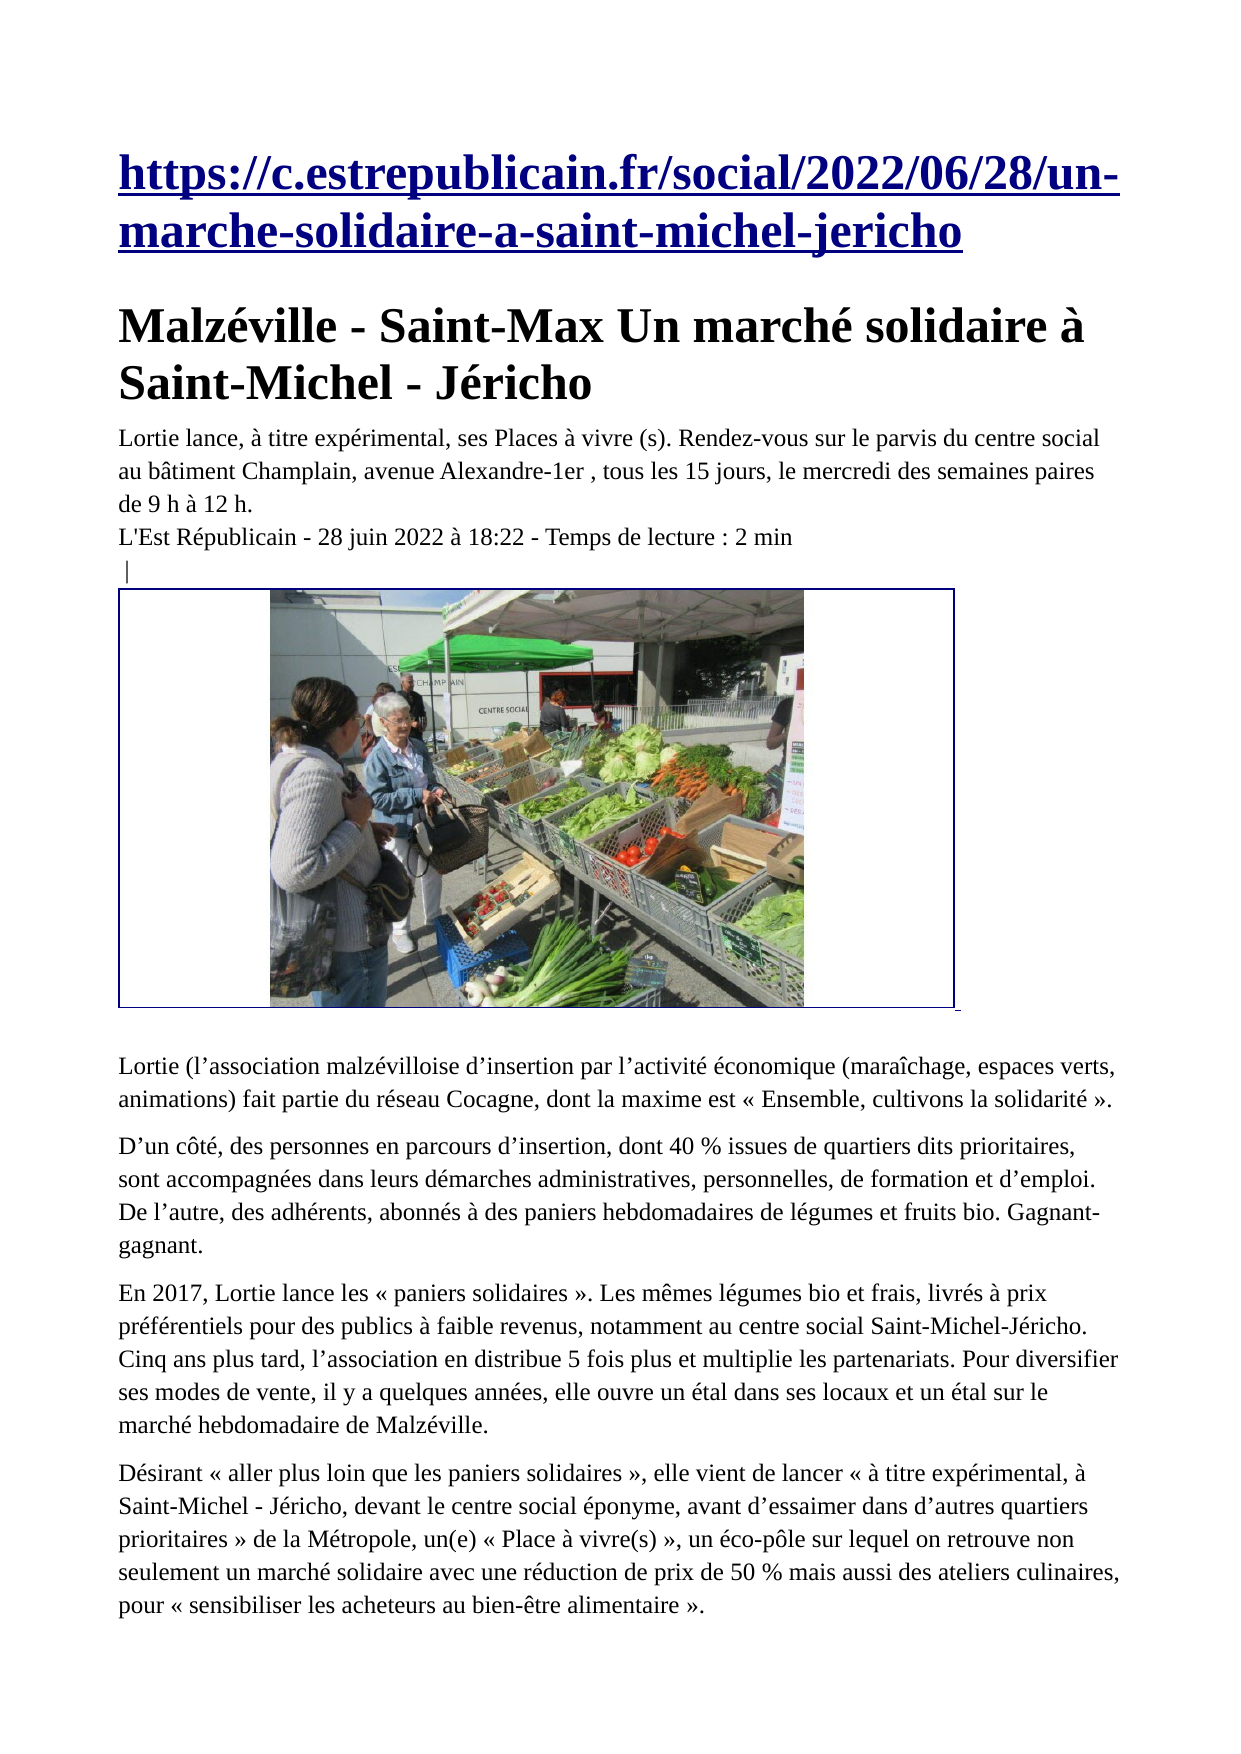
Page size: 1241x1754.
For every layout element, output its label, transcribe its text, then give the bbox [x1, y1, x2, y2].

picture [120, 590, 953, 1007]
text | [118, 555, 1122, 584]
subtitle Malzéville - Saint-Max Un marché solidaire à Saint-Michel - Jéricho [118, 296, 1122, 411]
text Lortie lance, à titre expérimental, ses Places à vivre (s). Rendez-vous sur le parvis du centre social au bâtiment Champlain, avenue Alexandre-1er , tous les 15 jours, le mercredi des semaines paires de 9 h à 12 h. [118, 423, 1122, 518]
text En 2017, Lortie lance les « paniers solidaires ». Les mêmes légumes bio et frais, livrés à prix préférentiels pour des publics à faible revenus, notamment au centre social Saint-Michel-Jéricho. Cinq ans plus tard, l’association en distribue 5 fois plus et multiplie les partenariats. Pour diversifier ses modes de vente, il y a quelques années, elle ouvre un étal dans ses locaux et un étal sur le marché hebdomadaire de Malzéville. [118, 1278, 1122, 1439]
subtitle https://c.estrepublicain.fr/social/2022/06/28/un-marche-solidaire-a-saint-michel-jericho [118, 143, 1122, 258]
text L'Est Républicain - 28 juin 2022 à 18:22 - Temps de lecture : 2 min [118, 522, 1122, 551]
text Désirant « aller plus loin que les paniers solidaires », elle vient de lancer « à titre expérimental, à Saint-Michel - Jéricho, devant le centre social éponyme, avant d’essaimer dans d’autres quartiers prioritaires » de la Métropole, un(e) « Place à vivre(s) », un éco-pôle sur lequel on retrouve non seulement un marché solidaire avec une réduction de prix de 50 % mais aussi des ateliers culinaires, pour « sensibiliser les acheteurs au bien-être alimentaire ». [118, 1458, 1122, 1618]
text Lortie (l’association malzévilloise d’insertion par l’activité économique (maraîchage, espaces verts, animations) fait partie du réseau Cocagne, dont la maxime est « Ensemble, cultivons la solidarité ». [118, 1051, 1122, 1112]
text D’un côté, des personnes en parcours d’insertion, dont 40 % issues de quartiers dits prioritaires, sont accompagnées dans leurs démarches administratives, personnelles, de formation et d’emploi. De l’autre, des adhérents, abonnés à des paniers hebdomadaires de légumes et fruits bio. Gagnant-gagnant. [118, 1131, 1122, 1259]
